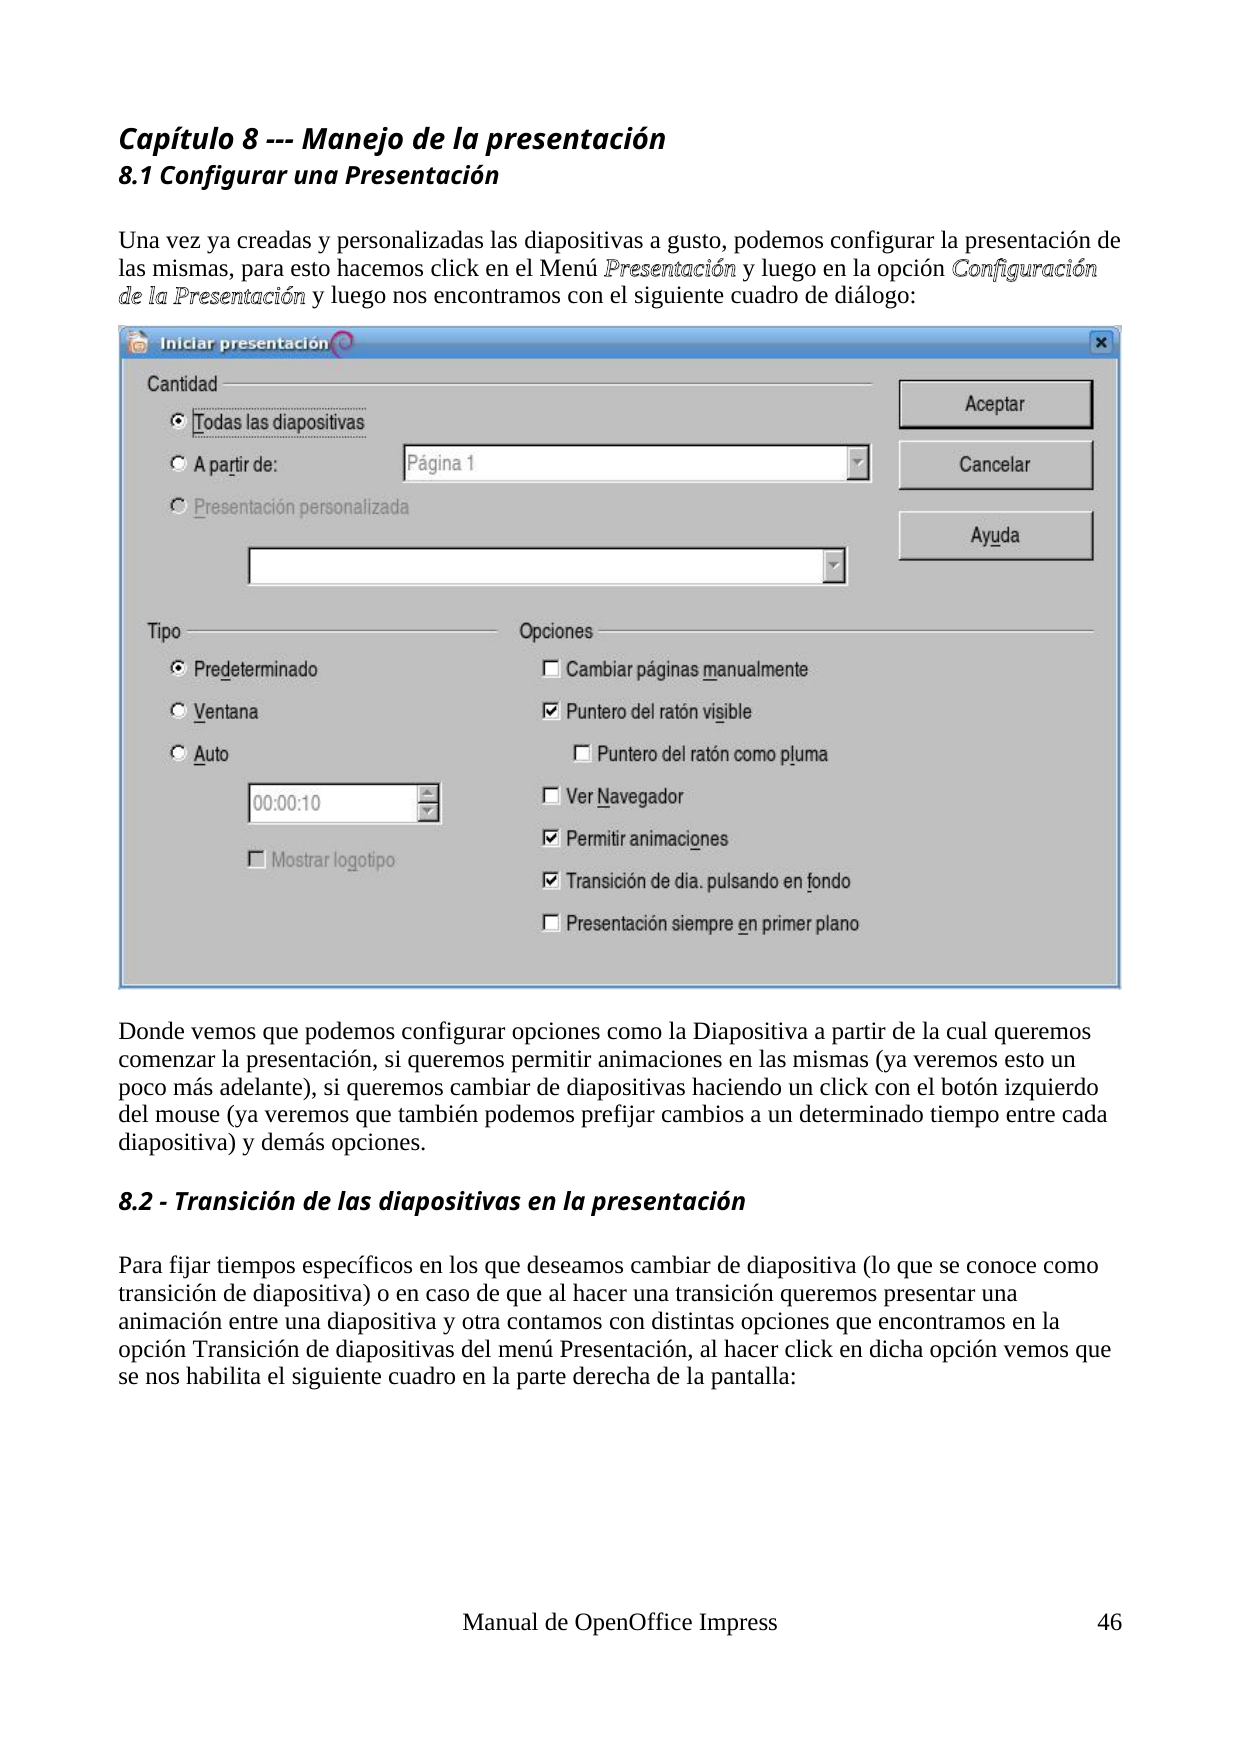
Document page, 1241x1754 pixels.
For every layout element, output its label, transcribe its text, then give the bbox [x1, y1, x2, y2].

text Para fijar tiempos específicos en los que deseamos cambiar de diapositiva (lo que se conoce como transición de diapositiva) o en caso de que al hacer una transición queremos presentar una animación entre una diapositiva y otra contamos con distintas opciones que encontramos en la opción Transición de diapositivas del menú Presentación, al hacer click en dicha opción vemos que se nos habilita el siguiente cuadro en la parte derecha de la pantalla: [118, 1252, 1122, 1390]
text Capítulo 8 --- Manejo de la presentación [118, 118, 1122, 158]
text 8.1 Configurar una Presentación [118, 158, 1122, 192]
text Donde vemos que podemos configurar opciones como la Diapositiva a partir de la cual queremos comenzar la presentación, si queremos permitir animaciones en las mismas (ya veremos esto un poco más adelante), si queremos cambiar de diapositivas haciendo un click con el botón izquierdo del mouse (ya veremos que también podemos prefijar cambios a un determinado tiempo entre cada diapositiva) y demás opciones. [118, 1017, 1122, 1156]
text 8.2 - Transición de las diapositivas en la presentación [118, 1183, 1122, 1218]
picture [118, 325, 1122, 990]
text Una vez ya creadas y personalizadas las diapositivas a gusto, podemos configurar la presentación de las mismas, para esto hacemos click en el Menú Presentación y luego en la opción Configuración de la Presentación y luego nos encontramos con el siguiente cuadro de diálogo: [118, 226, 1122, 309]
